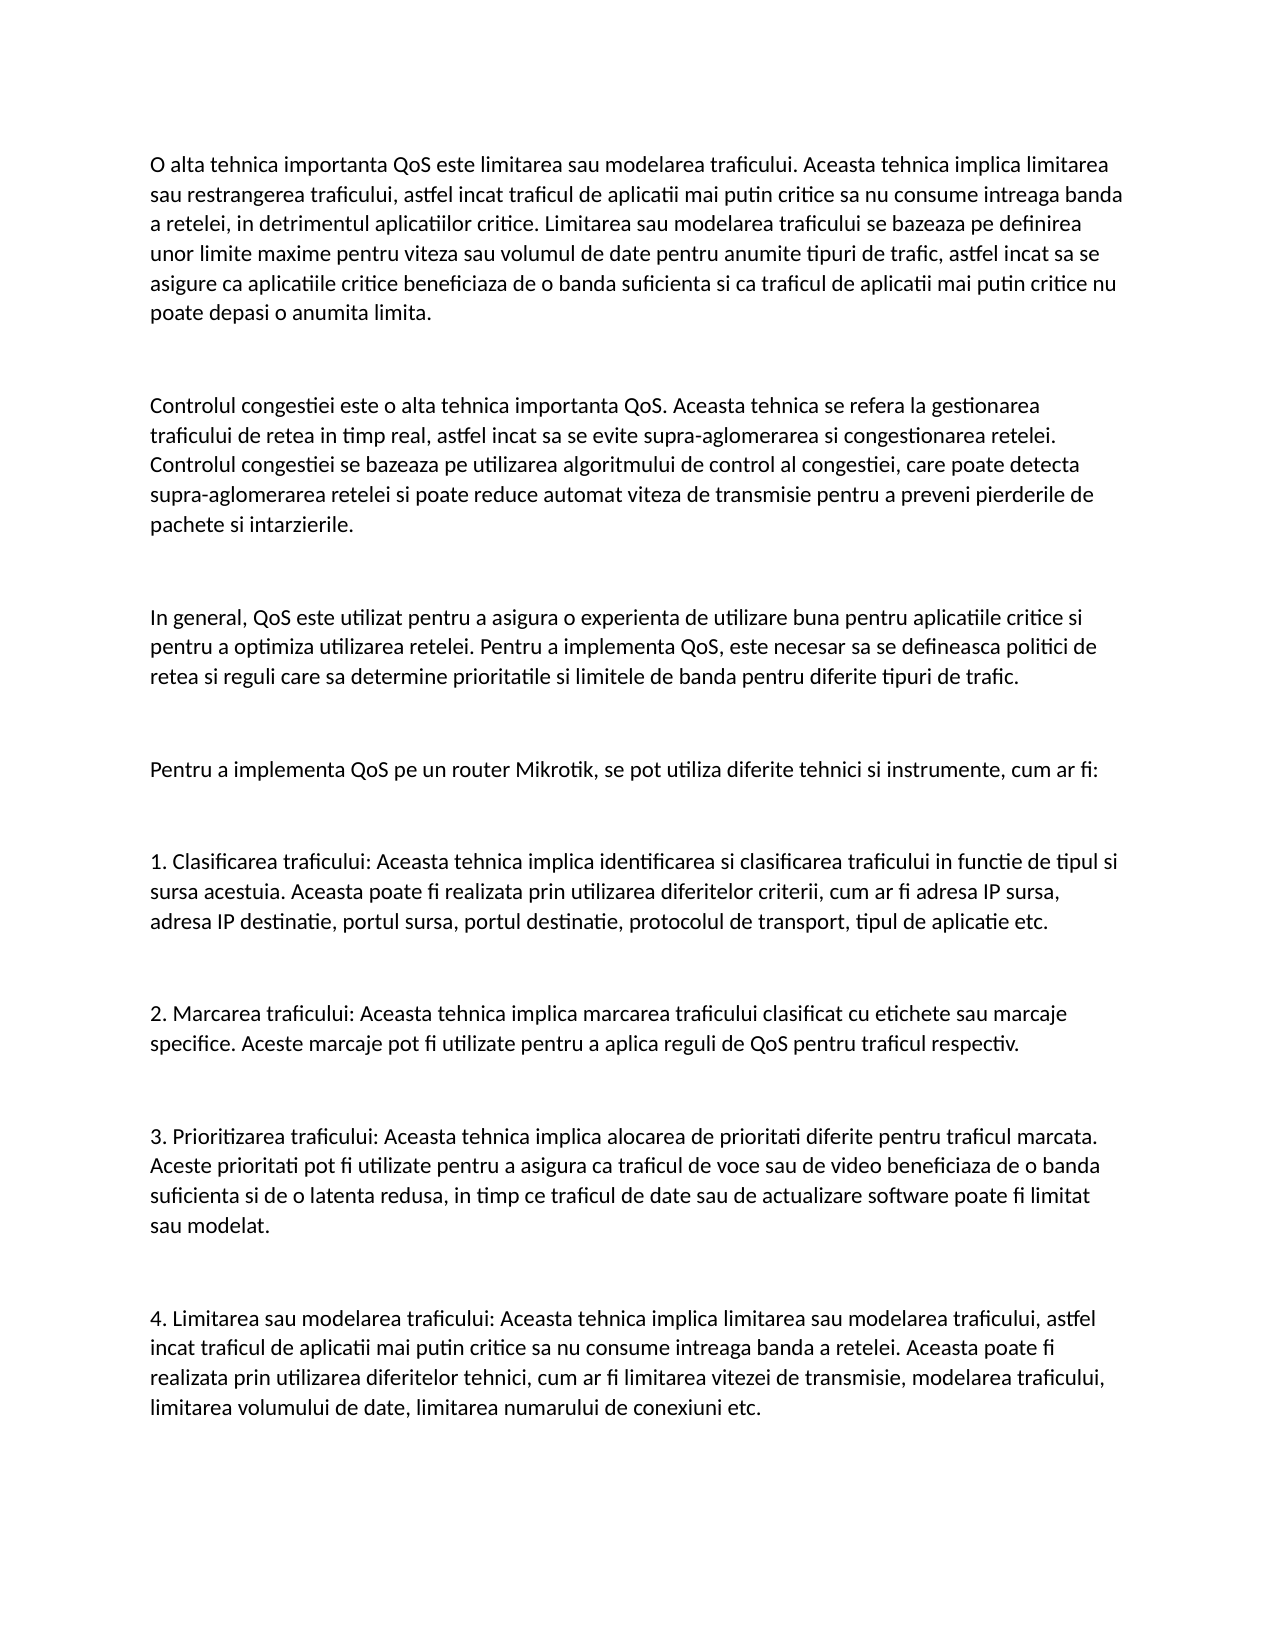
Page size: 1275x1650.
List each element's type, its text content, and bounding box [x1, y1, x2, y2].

text 4. Limitarea sau modelarea traficului: Aceasta tehnica implica limitarea sau modelarea traficului, astfel incat traficul de aplicatii mai putin critice sa nu consume intreaga banda a retelei. Aceasta poate fi realizata prin utilizarea diferitelor tehnici, cum ar fi limitarea vitezei de transmisie, modelarea traficului, limitarea volumului de date, limitarea numarului de conexiuni etc. [150, 1304, 1125, 1421]
text 3. Prioritizarea traficului: Aceasta tehnica implica alocarea de prioritati diferite pentru traficul marcata. Aceste prioritati pot fi utilizate pentru a asigura ca traficul de voce sau de video beneficiaza de o banda suficienta si de o latenta redusa, in timp ce traficul de date sau de actualizare software poate fi limitat sau modelat. [150, 1122, 1125, 1239]
text Pentru a implementa QoS pe un router Mikrotik, se pot utiliza diferite tehnici si instrumente, cum ar fi: [150, 755, 1125, 783]
text 2. Marcarea traficului: Aceasta tehnica implica marcarea traficului clasificat cu etichete sau marcaje specifice. Aceste marcaje pot fi utilizate pentru a aplica reguli de QoS pentru traficul respectiv. [150, 999, 1125, 1057]
text In general, QoS este utilizat pentru a asigura o experienta de utilizare buna pentru aplicatiile critice si pentru a optimiza utilizarea retelei. Pentru a implementa QoS, este necesar sa se defineasca politici de retea si reguli care sa determine prioritatile si limitele de banda pentru diferite tipuri de trafic. [150, 603, 1125, 690]
text 1. Clasificarea traficului: Aceasta tehnica implica identificarea si clasificarea traficului in functie de tipul si sursa acestuia. Aceasta poate fi realizata prin utilizarea diferitelor criterii, cum ar fi adresa IP sursa, adresa IP destinatie, portul sursa, portul destinatie, protocolul de transport, tipul de aplicatie etc. [150, 847, 1125, 935]
text O alta tehnica importanta QoS este limitarea sau modelarea traficului. Aceasta tehnica implica limitarea sau restrangerea traficului, astfel incat traficul de aplicatii mai putin critice sa nu consume intreaga banda a retelei, in detrimentul aplicatiilor critice. Limitarea sau modelarea traficului se bazeaza pe definirea unor limite maxime pentru viteza sau volumul de date pentru anumite tipuri de trafic, astfel incat sa se asigure ca aplicatiile critice beneficiaza de o banda suficienta si ca traficul de aplicatii mai putin critice nu poate depasi o anumita limita. [150, 150, 1125, 326]
text Controlul congestiei este o alta tehnica importanta QoS. Aceasta tehnica se refera la gestionarea traficului de retea in timp real, astfel incat sa se evite supra-aglomerarea si congestionarea retelei. Controlul congestiei se bazeaza pe utilizarea algoritmului de control al congestiei, care poate detecta supra-aglomerarea retelei si poate reduce automat viteza de transmisie pentru a preveni pierderile de pachete si intarzierile. [150, 391, 1125, 538]
